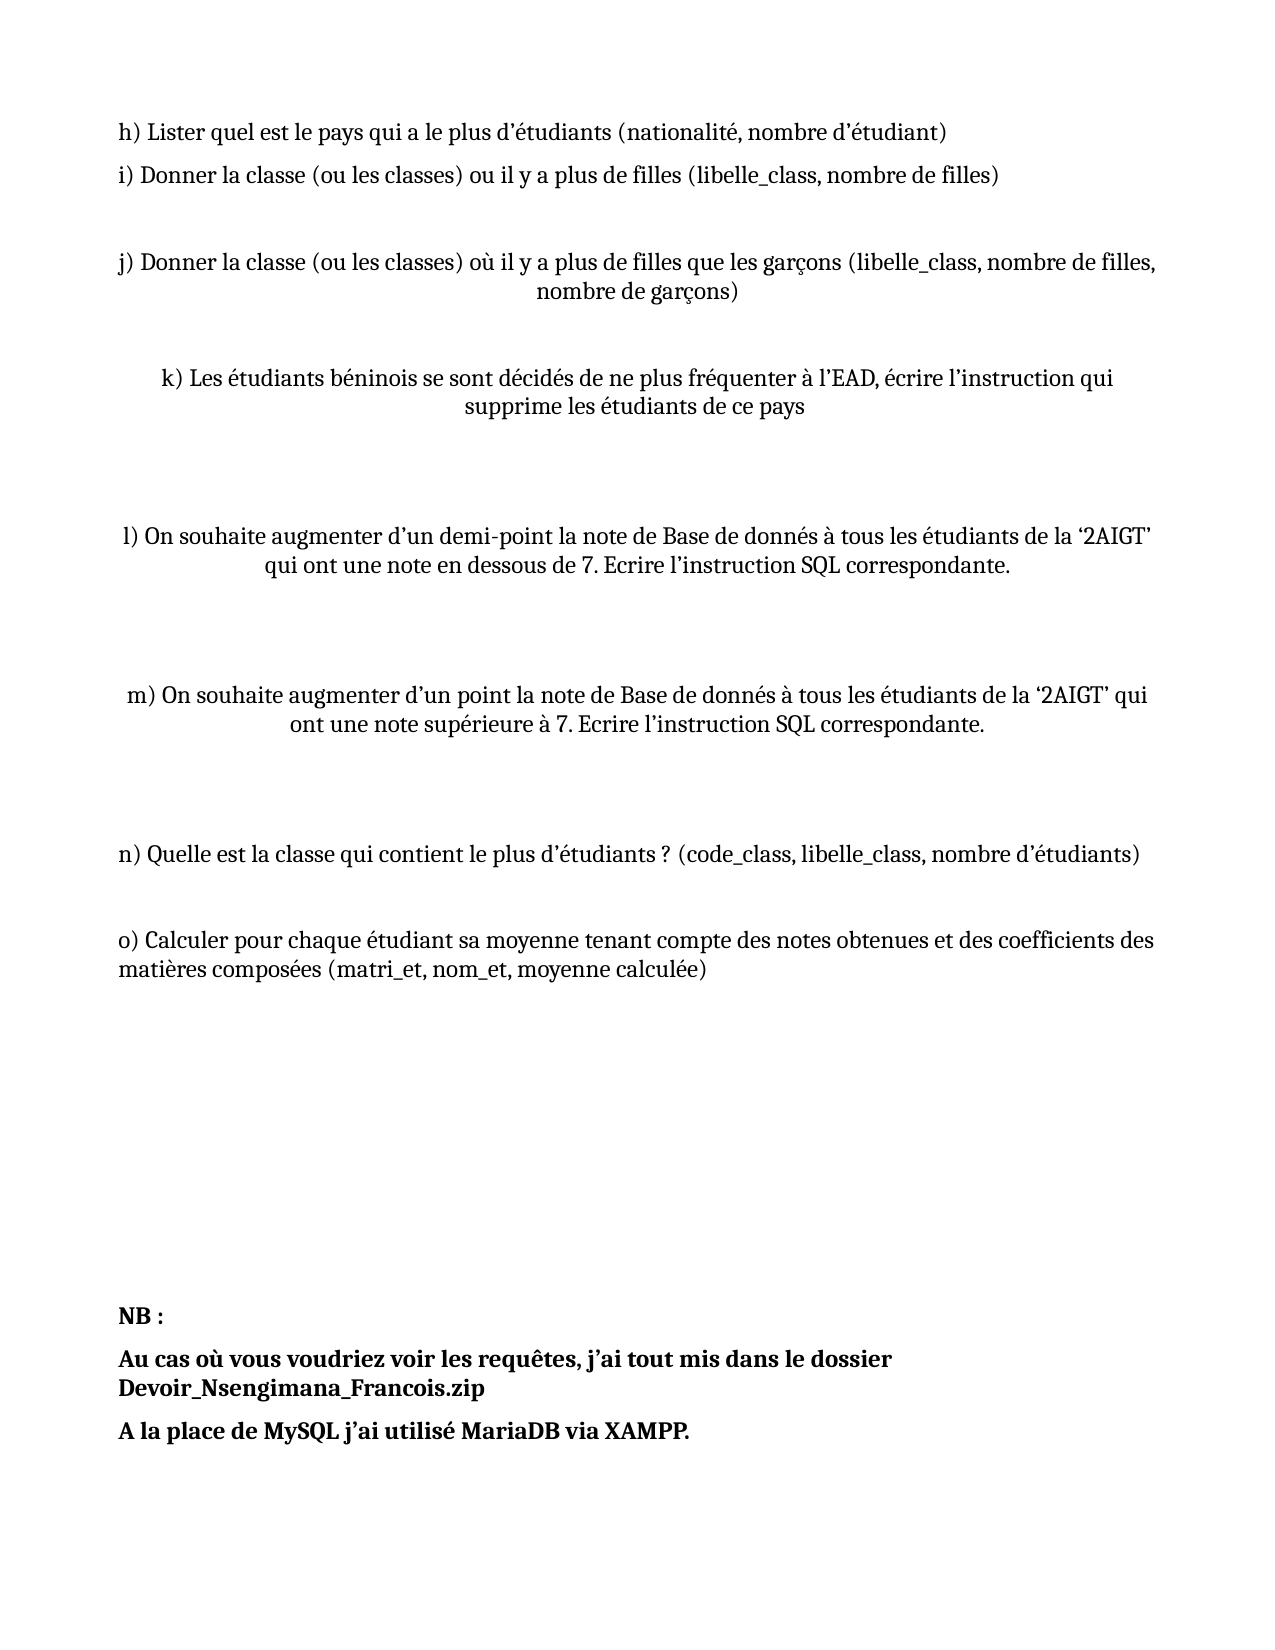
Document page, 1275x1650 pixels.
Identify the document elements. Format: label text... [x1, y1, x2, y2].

text NB : [118, 1302, 1157, 1331]
text h) Lister quel est le pays qui a le plus d’étudiants (nationalité, nombre d’étudiant) [118, 118, 1157, 147]
text k) Les étudiants béninois se sont décidés de ne plus fréquenter à l’EAD, écrire l’instruction qui supprime les étudiants de ce pays [118, 363, 1157, 421]
text j) Donner la classe (ou les classes) où il y a plus de filles que les garçons (libelle_class, nombre de filles, nombre de garçons) [118, 248, 1157, 306]
text o) Calculer pour chaque étudiant sa moyenne tenant compte des notes obtenues et des coefficients des matières composées (matri_et, nom_et, moyenne calculée) [118, 926, 1157, 984]
text n) Quelle est la classe qui contient le plus d’étudiants ? (code_class, libelle_class, nombre d’étudiants) [118, 840, 1157, 868]
text Au cas où vous voudriez voir les requêtes, j’ai tout mis dans le dossier Devoir_Nsengimana_Francois.zip [118, 1345, 1157, 1403]
text i) Donner la classe (ou les classes) ou il y a plus de filles (libelle_class, nombre de filles) [118, 161, 1157, 190]
text l) On souhaite augmenter d’un demi-point la note de Base de donnés à tous les étudiants de la ‘2AIGT’ qui ont une note en dessous de 7. Ecrire l’instruction SQL correspondante. [118, 522, 1157, 580]
text m) On souhaite augmenter d’un point la note de Base de donnés à tous les étudiants de la ‘2AIGT’ qui ont une note supérieure à 7. Ecrire l’instruction SQL correspondante. [118, 681, 1157, 738]
text A la place de MySQL j’ai utilisé MariaDB via XAMPP. [118, 1417, 1157, 1446]
